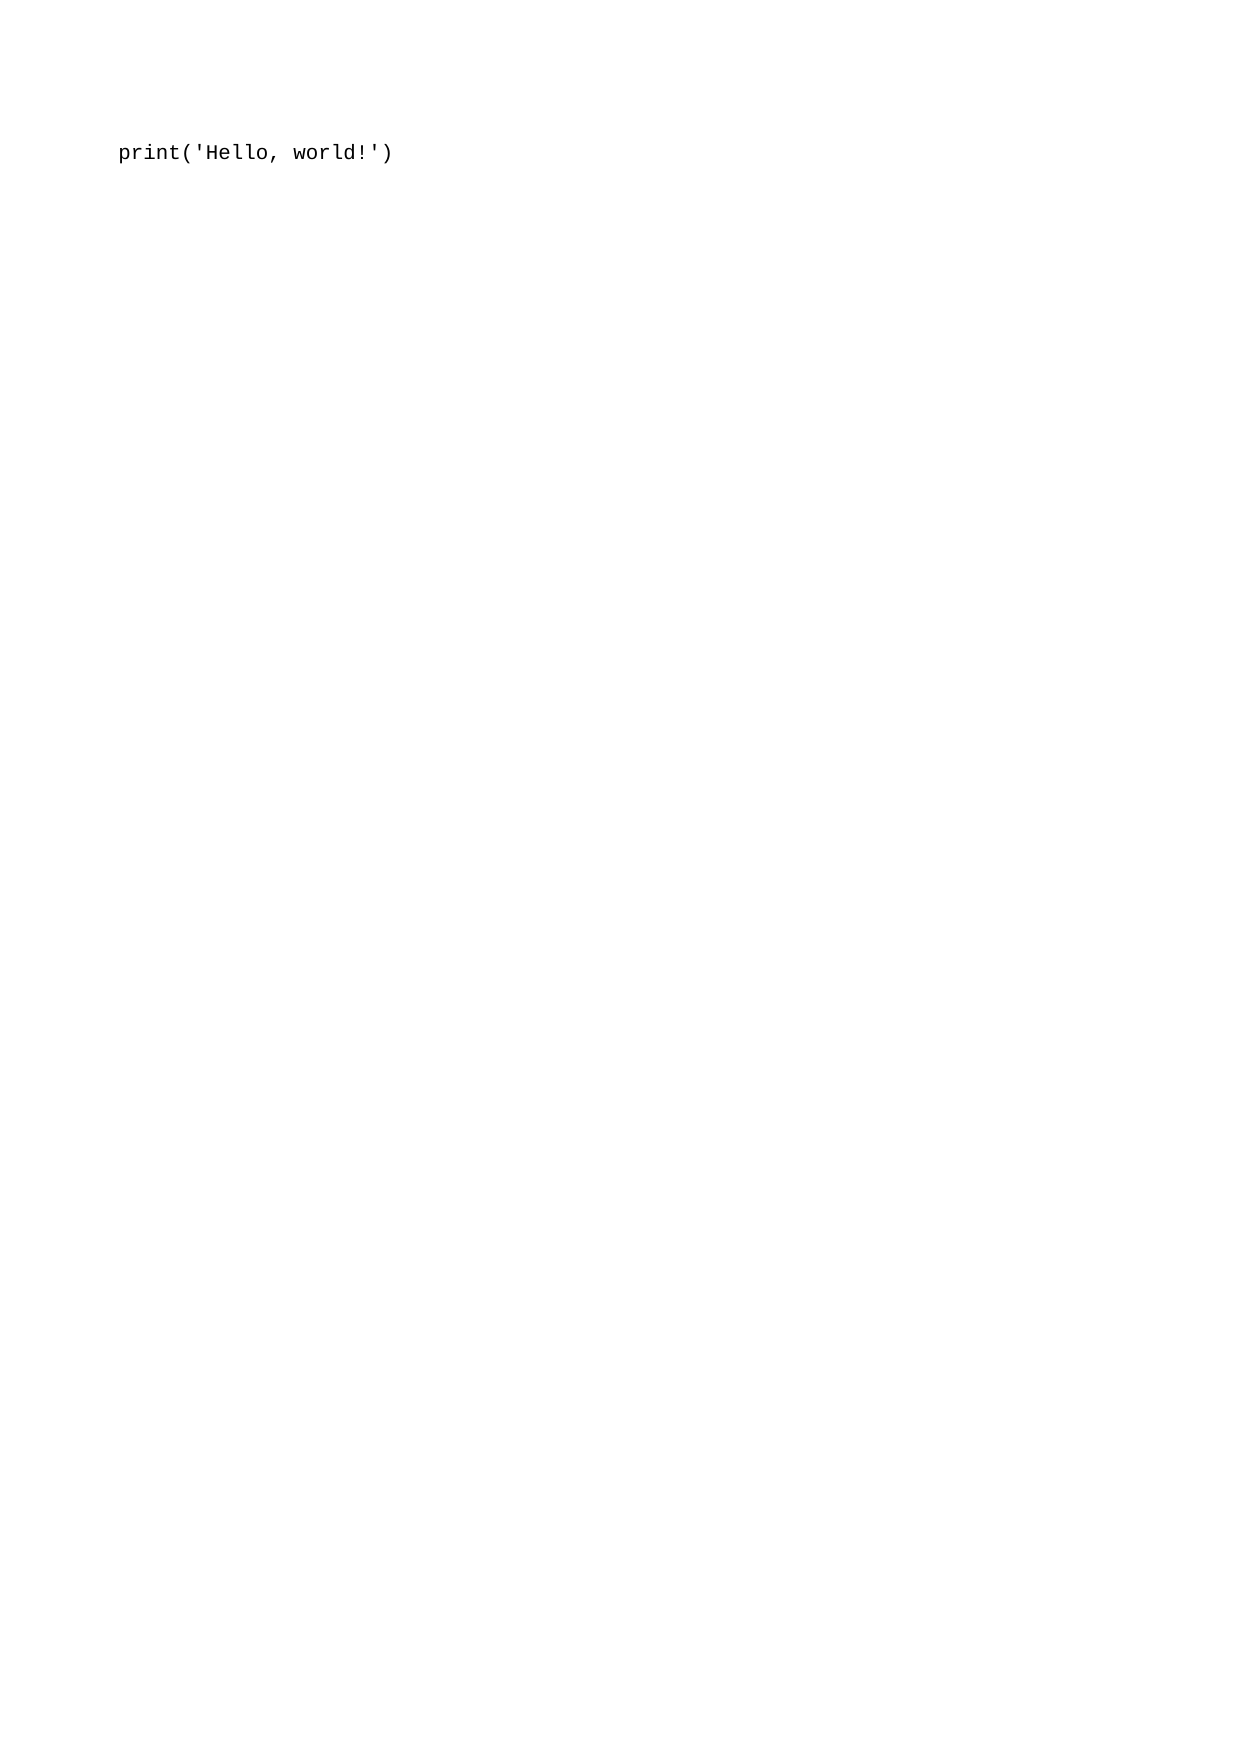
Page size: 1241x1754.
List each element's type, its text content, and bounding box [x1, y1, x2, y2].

text print('Hello, world!') [118, 142, 1122, 165]
